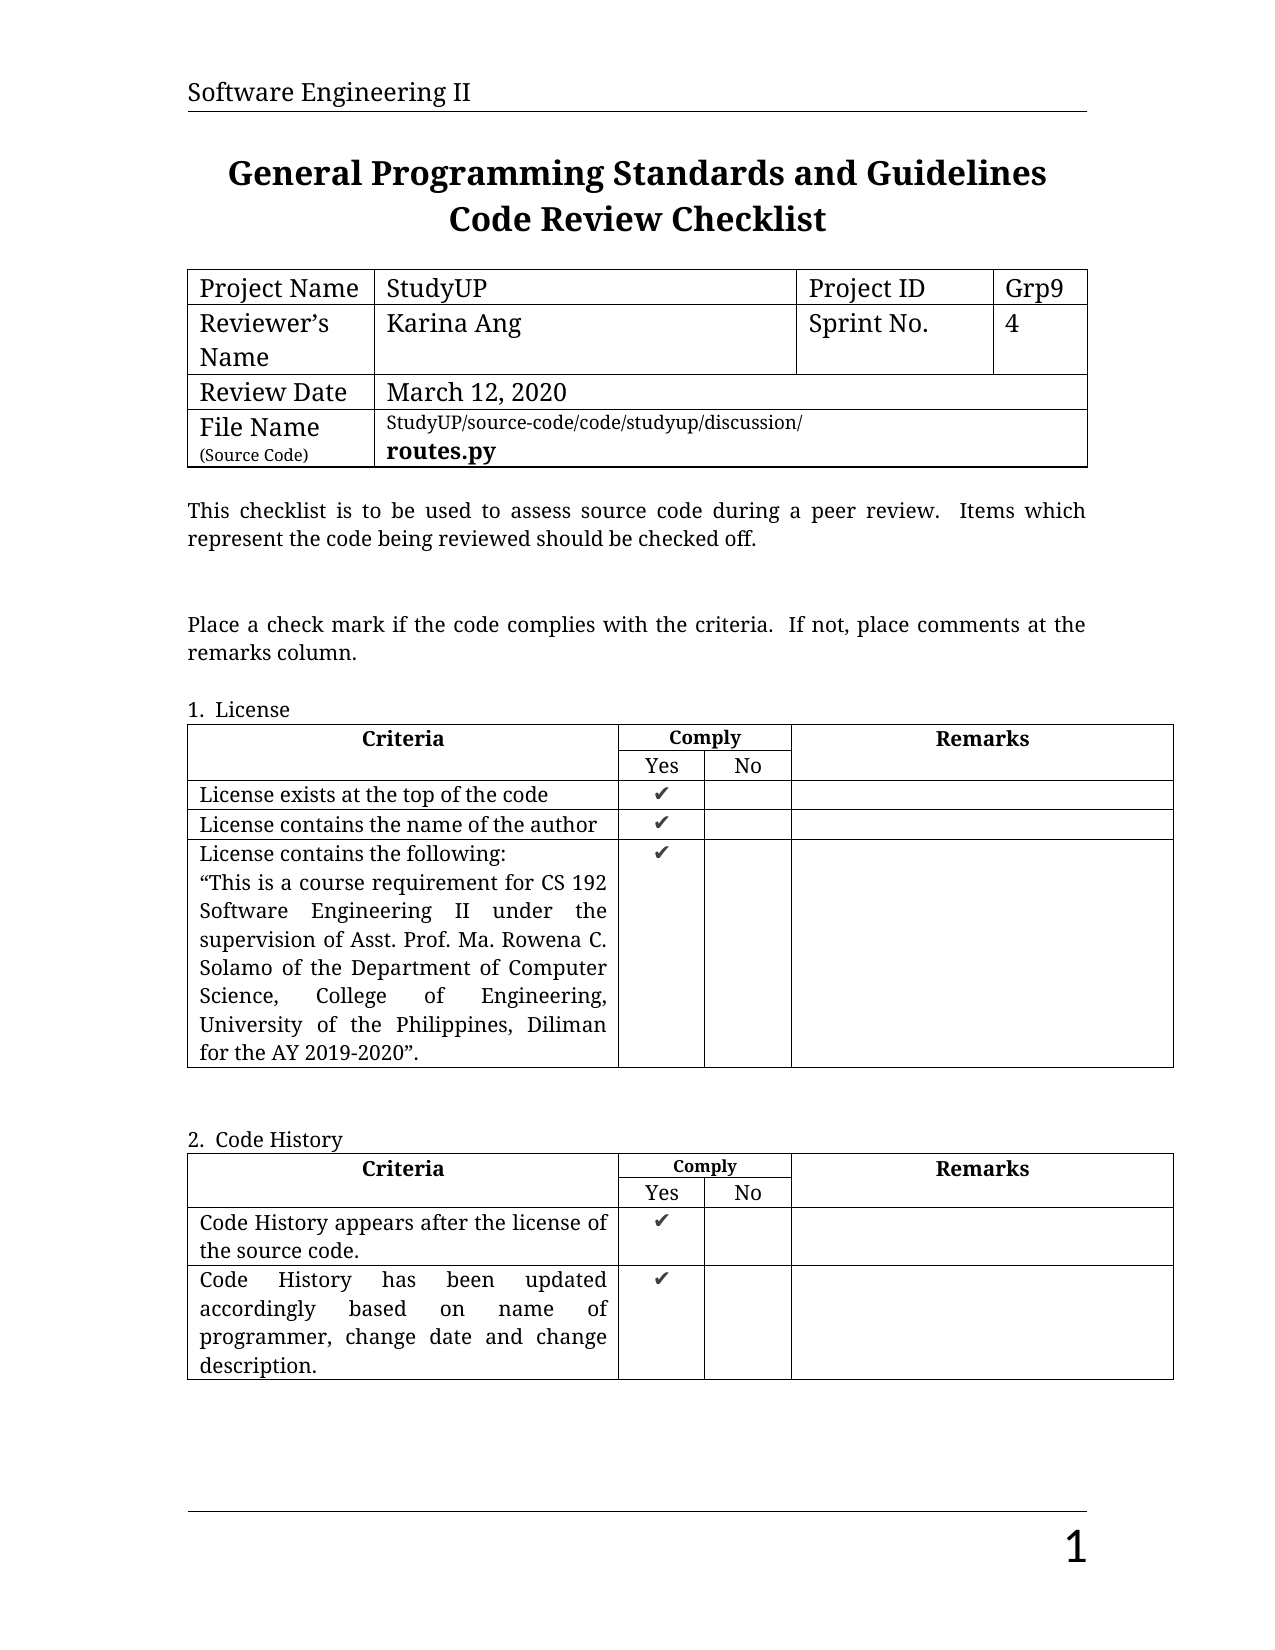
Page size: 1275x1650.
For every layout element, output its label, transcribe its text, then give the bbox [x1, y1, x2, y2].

table_cell License contains the following: “This is a course requirement for CS 192 Software Engineering II under the supervision of Asst. Prof. Ma. Rowena C. Solamo of the Department of Computer Science, College of Engineering, University of the Philippines, Diliman for the AY 2019-2020”. [188, 840, 618, 1067]
table_cell Code History has been updated accordingly based on name of programmer, change date and change description. [188, 1266, 618, 1379]
table_cell [792, 810, 1173, 838]
text Place a check mark if the code complies with the criteria. If not, place comments at the remarks column. [187, 610, 1087, 667]
table_cell Review Date [188, 375, 374, 409]
table_cell March 12, 2020 [375, 375, 1087, 409]
table_cell Yes [619, 1178, 704, 1207]
table_cell [792, 840, 1173, 1067]
table_cell ✔ [619, 781, 704, 809]
text 2. Code History [187, 1125, 1087, 1153]
table_cell [705, 840, 791, 1067]
table_cell Code History appears after the license of the source code. [188, 1208, 618, 1264]
table_cell Yes [619, 751, 704, 779]
table_cell [705, 810, 791, 838]
table_header Remarks [792, 725, 1173, 779]
table_header Project ID [797, 270, 993, 304]
table_cell No [705, 751, 791, 779]
text 1. License [187, 695, 1087, 723]
table_cell [792, 781, 1173, 809]
table_header Comply [619, 725, 791, 750]
table_cell ✔ [619, 1208, 704, 1264]
table_header Criteria [188, 1154, 618, 1207]
text This checklist is to be used to assess source code during a peer review. Items which represent the code being reviewed should be checked off. [187, 496, 1087, 553]
table_cell License contains the name of the author [188, 810, 618, 838]
table_cell [705, 1266, 791, 1379]
table_cell 4 [994, 305, 1087, 373]
table_header StudyUP [375, 270, 796, 304]
table_cell No [705, 1178, 791, 1207]
table_header Comply [619, 1154, 791, 1177]
table_cell Karina Ang [375, 305, 796, 373]
table_cell License exists at the top of the code [188, 781, 618, 809]
table_cell Sprint No. [797, 305, 993, 373]
table_header Criteria [188, 725, 618, 779]
table_cell [792, 1266, 1173, 1379]
table_cell [705, 781, 791, 809]
table_cell [792, 1208, 1173, 1264]
table_cell ✔ [619, 840, 704, 1067]
table_header Remarks [792, 1154, 1173, 1207]
table_cell ✔ [619, 810, 704, 838]
text General Programming Standards and Guidelines Code Review Checklist [187, 150, 1087, 241]
table_cell ✔ [619, 1266, 704, 1379]
table_header Grp9 [994, 270, 1087, 304]
table_cell Reviewer’s Name [188, 305, 374, 373]
table_cell StudyUP/source-code/code/studyup/discussion/ routes.py [375, 410, 1087, 466]
table_cell File Name (Source Code) [188, 410, 374, 466]
table_header Project Name [188, 270, 374, 304]
table_cell [705, 1208, 791, 1264]
